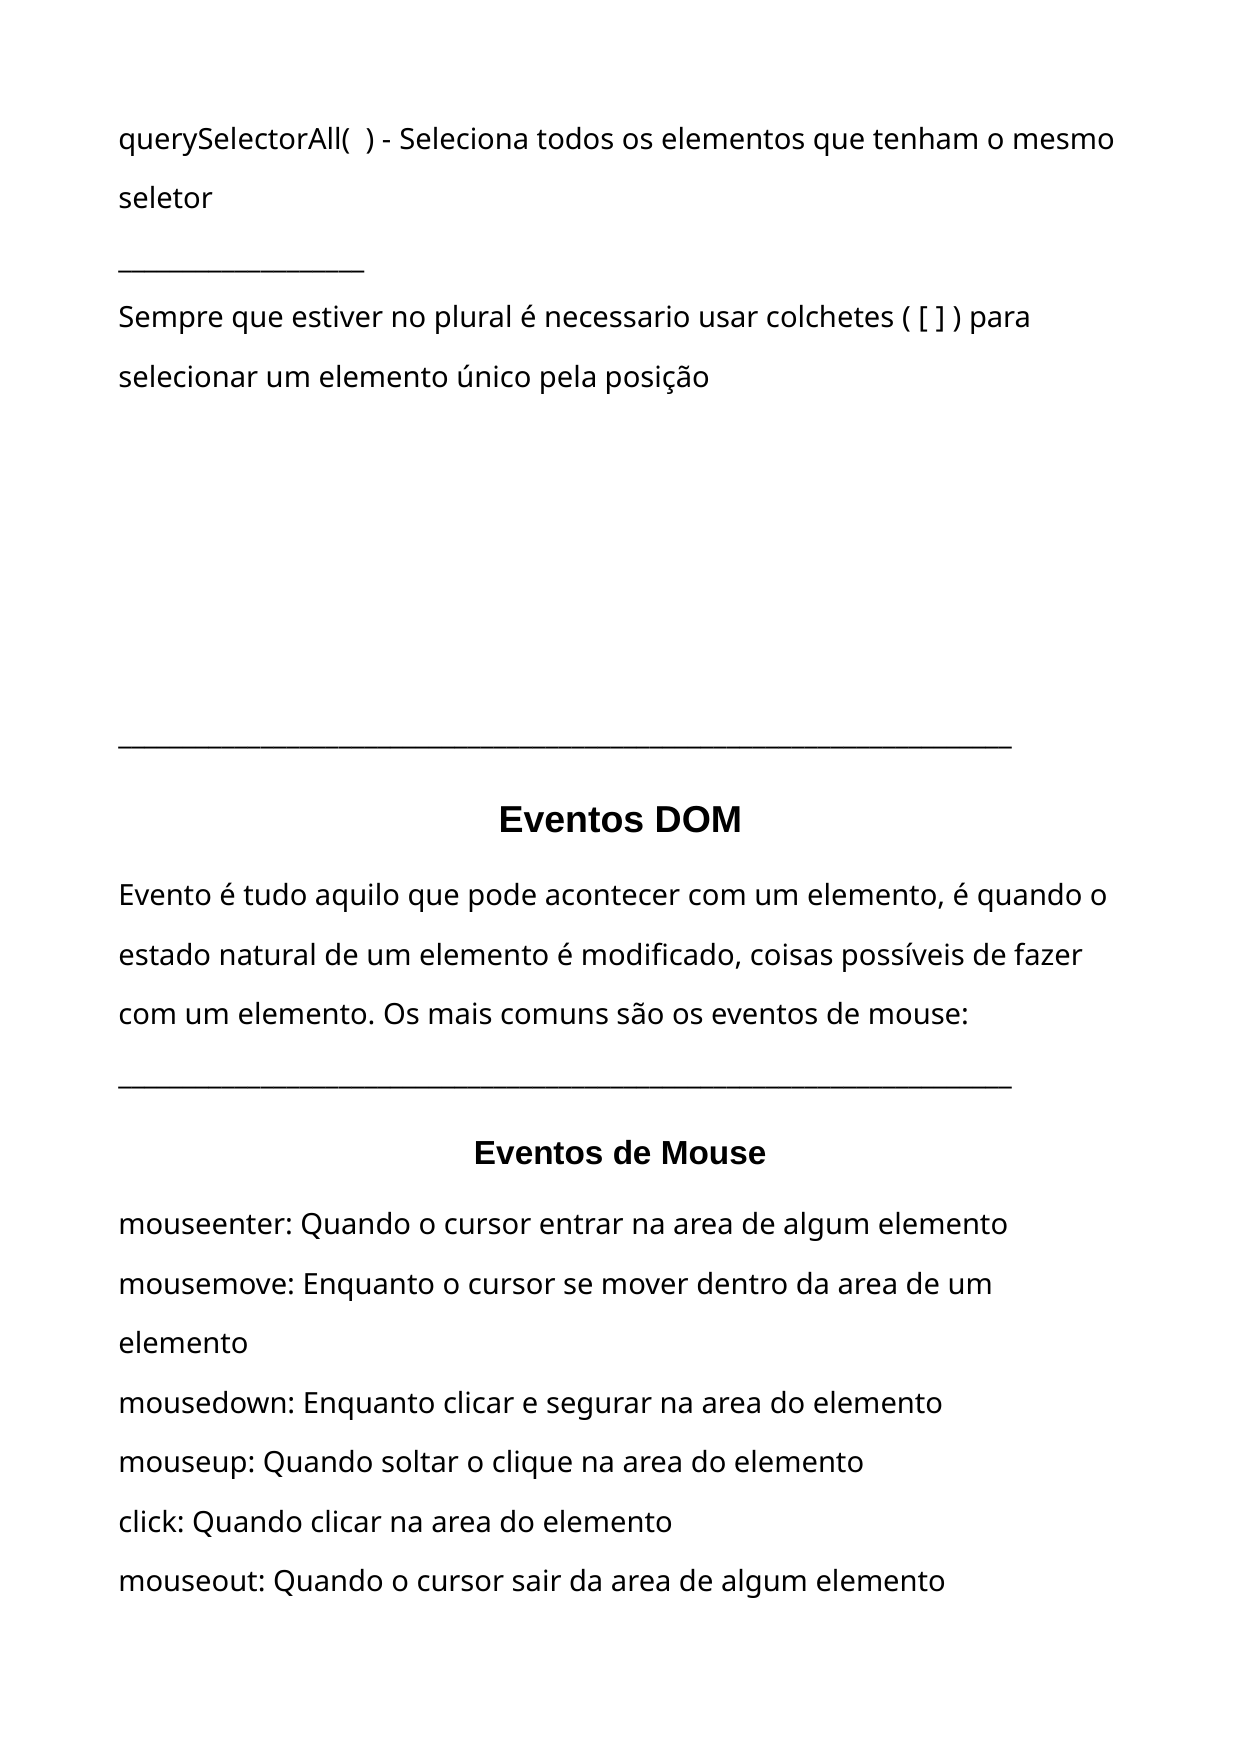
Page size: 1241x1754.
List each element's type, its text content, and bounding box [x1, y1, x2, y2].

text _____________________________________________________________________ [118, 713, 1122, 753]
subtitle Eventos DOM [118, 797, 1122, 841]
text mousemove: Enquanto o cursor se mover dentro da area de um elemento [118, 1263, 1122, 1362]
text mouseup: Quando soltar o clique na area do elemento [118, 1441, 1122, 1481]
text ___________________ [118, 237, 1122, 277]
subtitle Eventos de Mouse [118, 1133, 1122, 1172]
text mousedown: Enquanto clicar e segurar na area do elemento [118, 1382, 1122, 1422]
text click: Quando clicar na area do elemento [118, 1501, 1122, 1541]
text _____________________________________________________________________ [118, 1053, 1122, 1093]
text mouseout: Quando o cursor sair da area de algum elemento [118, 1560, 1122, 1600]
text Evento é tudo aquilo que pode acontecer com um elemento, é quando o estado natural de um elemento é modificado, coisas possíveis de fazer com um elemento. Os mais comuns são os eventos de mouse: [118, 874, 1122, 1033]
text querySelectorAll( ) - Seleciona todos os elementos que tenham o mesmo seletor [118, 118, 1122, 217]
text Sempre que estiver no plural é necessario usar colchetes ( [ ] ) para selecionar um elemento único pela posição [118, 297, 1122, 396]
text mouseenter: Quando o cursor entrar na area de algum elemento [118, 1203, 1122, 1243]
